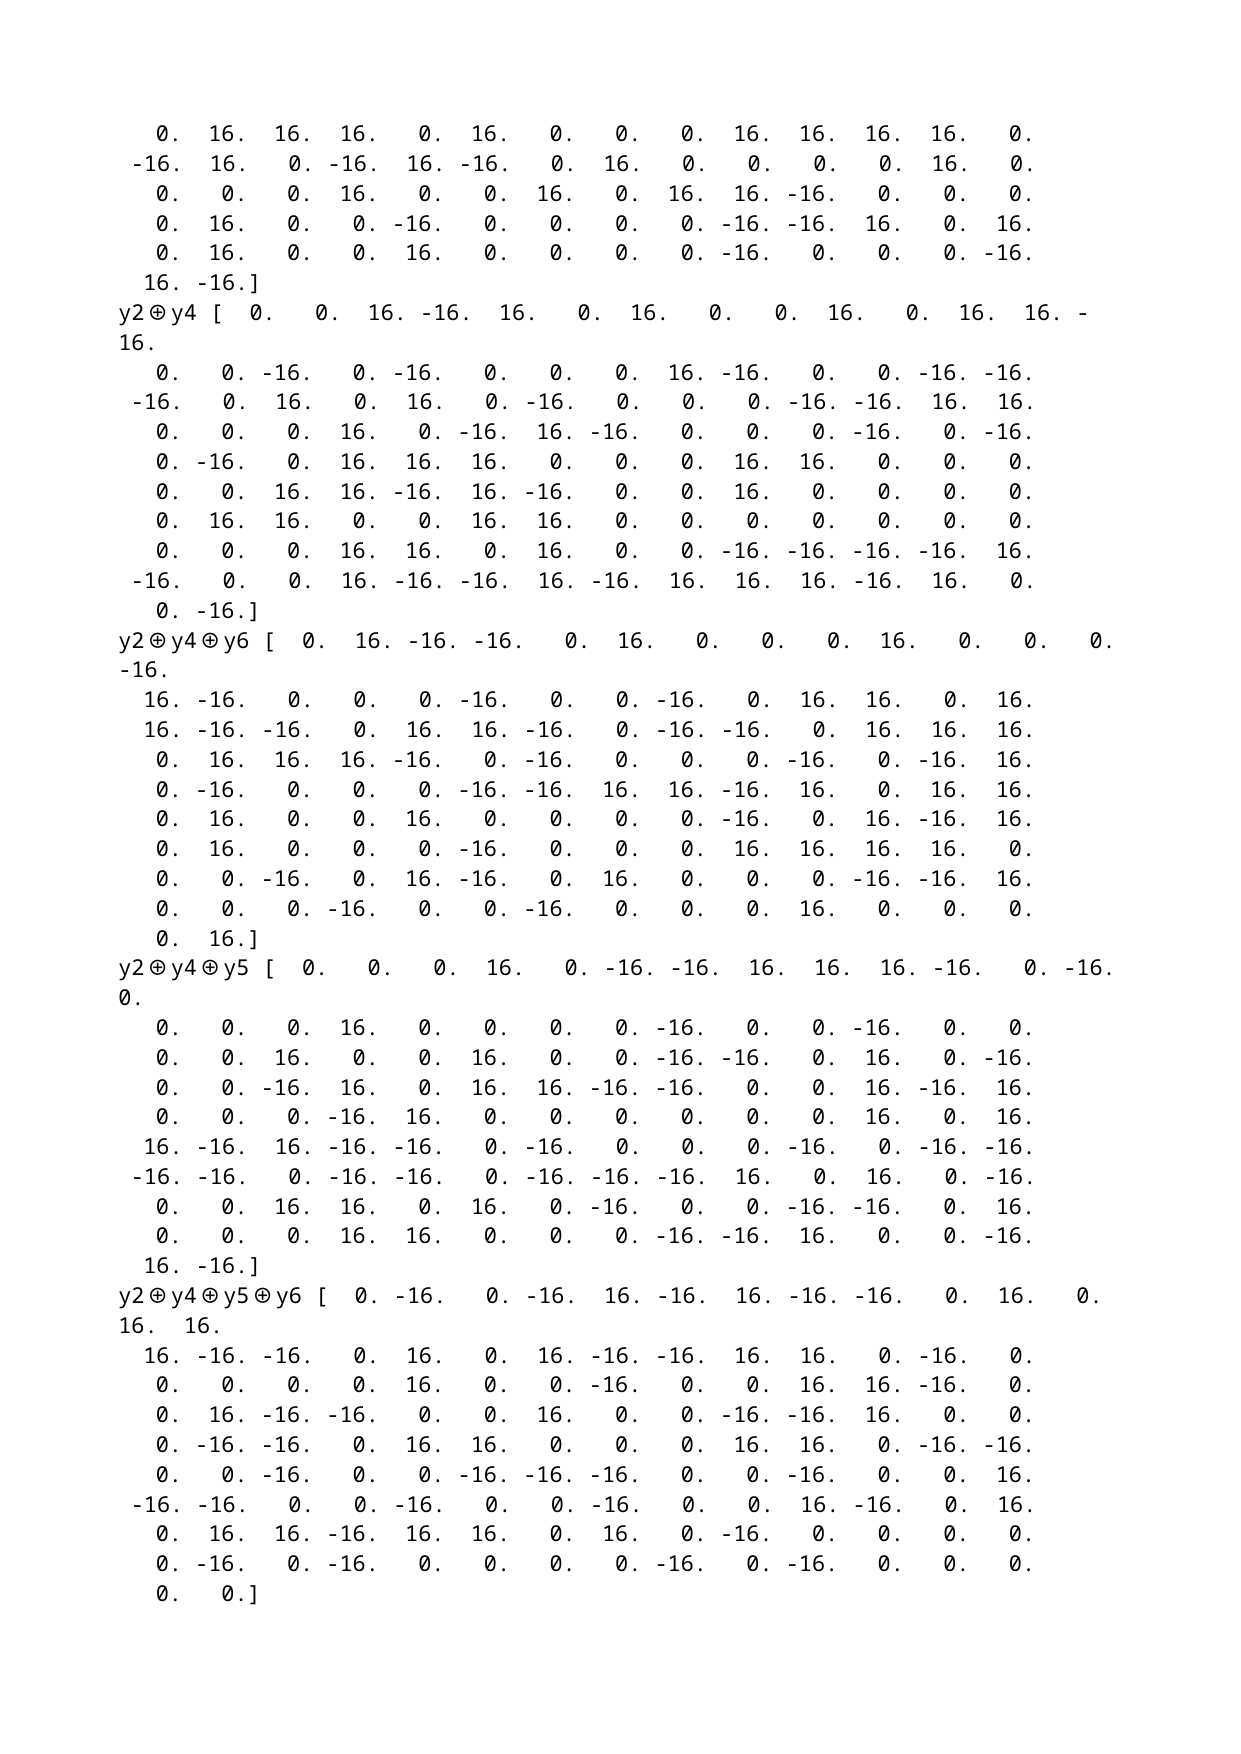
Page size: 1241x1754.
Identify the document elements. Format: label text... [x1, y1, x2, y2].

text 0. 0. -16. 16. 0. 16. 16. -16. -16. 0. 0. 16. -16. 16. [118, 1071, 1122, 1101]
text 0. 0. 0. -16. 16. 0. 0. 0. 0. 0. 0. 16. 0. 16. [118, 1101, 1122, 1131]
text 0. 0. 0. 16. 0. 0. 0. 0. -16. 0. 0. -16. 0. 0. [118, 1012, 1122, 1042]
text 0. 16.] [118, 922, 1122, 952]
text 0. 16. -16. -16. 0. 0. 16. 0. 0. -16. -16. 16. 0. 0. [118, 1399, 1122, 1429]
text -16. 0. 0. 16. -16. -16. 16. -16. 16. 16. 16. -16. 16. 0. [118, 565, 1122, 595]
text y2⊕y4⊕y6 [ 0. 16. -16. -16. 0. 16. 0. 0. 0. 16. 0. 0. 0. -16. [118, 624, 1122, 684]
text 0. 0. 0. 16. 16. 0. 16. 0. 0. -16. -16. -16. -16. 16. [118, 535, 1122, 565]
text -16. -16. 0. 0. -16. 0. 0. -16. 0. 0. 16. -16. 0. 16. [118, 1488, 1122, 1518]
text 0. 0. 0. 16. 0. 0. 16. 0. 16. 16. -16. 0. 0. 0. [118, 178, 1122, 207]
text y2⊕y4⊕y5 [ 0. 0. 0. 16. 0. -16. -16. 16. 16. 16. -16. 0. -16. 0. [118, 952, 1122, 1012]
text -16. 16. 0. -16. 16. -16. 0. 16. 0. 0. 0. 0. 16. 0. [118, 148, 1122, 178]
text 16. -16. 0. 0. 0. -16. 0. 0. -16. 0. 16. 16. 0. 16. [118, 684, 1122, 714]
text 0. 0. 16. 16. -16. 16. -16. 0. 0. 16. 0. 0. 0. 0. [118, 476, 1122, 505]
text 0. 16. 0. 0. -16. 0. 0. 0. 0. -16. -16. 16. 0. 16. [118, 207, 1122, 237]
text 0. -16. 0. 0. 0. -16. -16. 16. 16. -16. 16. 0. 16. 16. [118, 773, 1122, 803]
text 0. 0. 16. 0. 0. 16. 0. 0. -16. -16. 0. 16. 0. -16. [118, 1042, 1122, 1071]
text 0. 0. -16. 0. 0. -16. -16. -16. 0. 0. -16. 0. 0. 16. [118, 1459, 1122, 1488]
text 0. -16. -16. 0. 16. 16. 0. 0. 0. 16. 16. 0. -16. -16. [118, 1429, 1122, 1459]
text 16. -16. -16. 0. 16. 16. -16. 0. -16. -16. 0. 16. 16. 16. [118, 714, 1122, 744]
text 16. -16.] [118, 267, 1122, 297]
text 16. -16. -16. 0. 16. 0. 16. -16. -16. 16. 16. 0. -16. 0. [118, 1339, 1122, 1369]
text -16. 0. 16. 0. 16. 0. -16. 0. 0. 0. -16. -16. 16. 16. [118, 386, 1122, 416]
text 0. 0.] [118, 1578, 1122, 1608]
text 0. 16. 16. 0. 0. 16. 16. 0. 0. 0. 0. 0. 0. 0. [118, 505, 1122, 535]
text 0. 16. 0. 0. 0. -16. 0. 0. 0. 16. 16. 16. 16. 0. [118, 833, 1122, 863]
text 0. 0. 0. 0. 16. 0. 0. -16. 0. 0. 16. 16. -16. 0. [118, 1369, 1122, 1399]
text y2⊕y4 [ 0. 0. 16. -16. 16. 0. 16. 0. 0. 16. 0. 16. 16. -16. [118, 297, 1122, 356]
text 0. -16.] [118, 595, 1122, 624]
text 0. 0. 16. 16. 0. 16. 0. -16. 0. 0. -16. -16. 0. 16. [118, 1191, 1122, 1220]
text 0. -16. 0. 16. 16. 16. 0. 0. 0. 16. 16. 0. 0. 0. [118, 446, 1122, 476]
text 0. 16. 16. -16. 16. 16. 0. 16. 0. -16. 0. 0. 0. 0. [118, 1518, 1122, 1548]
text 0. 0. 0. -16. 0. 0. -16. 0. 0. 0. 16. 0. 0. 0. [118, 893, 1122, 922]
text 0. 0. 0. 16. 16. 0. 0. 0. -16. -16. 16. 0. 0. -16. [118, 1220, 1122, 1250]
text 0. -16. 0. -16. 0. 0. 0. 0. -16. 0. -16. 0. 0. 0. [118, 1548, 1122, 1578]
text 0. 16. 0. 0. 16. 0. 0. 0. 0. -16. 0. 0. 0. -16. [118, 237, 1122, 267]
text y2⊕y4⊕y5⊕y6 [ 0. -16. 0. -16. 16. -16. 16. -16. -16. 0. 16. 0. 16. 16. [118, 1280, 1122, 1339]
text 0. 16. 0. 0. 16. 0. 0. 0. 0. -16. 0. 16. -16. 16. [118, 803, 1122, 833]
text 0. 0. -16. 0. -16. 0. 0. 0. 16. -16. 0. 0. -16. -16. [118, 356, 1122, 386]
text 0. 0. -16. 0. 16. -16. 0. 16. 0. 0. 0. -16. -16. 16. [118, 863, 1122, 893]
text 0. 16. 16. 16. 0. 16. 0. 0. 0. 16. 16. 16. 16. 0. [118, 118, 1122, 148]
text 16. -16.] [118, 1250, 1122, 1280]
text -16. -16. 0. -16. -16. 0. -16. -16. -16. 16. 0. 16. 0. -16. [118, 1161, 1122, 1191]
text 0. 16. 16. 16. -16. 0. -16. 0. 0. 0. -16. 0. -16. 16. [118, 744, 1122, 773]
text 0. 0. 0. 16. 0. -16. 16. -16. 0. 0. 0. -16. 0. -16. [118, 416, 1122, 446]
text 16. -16. 16. -16. -16. 0. -16. 0. 0. 0. -16. 0. -16. -16. [118, 1131, 1122, 1161]
